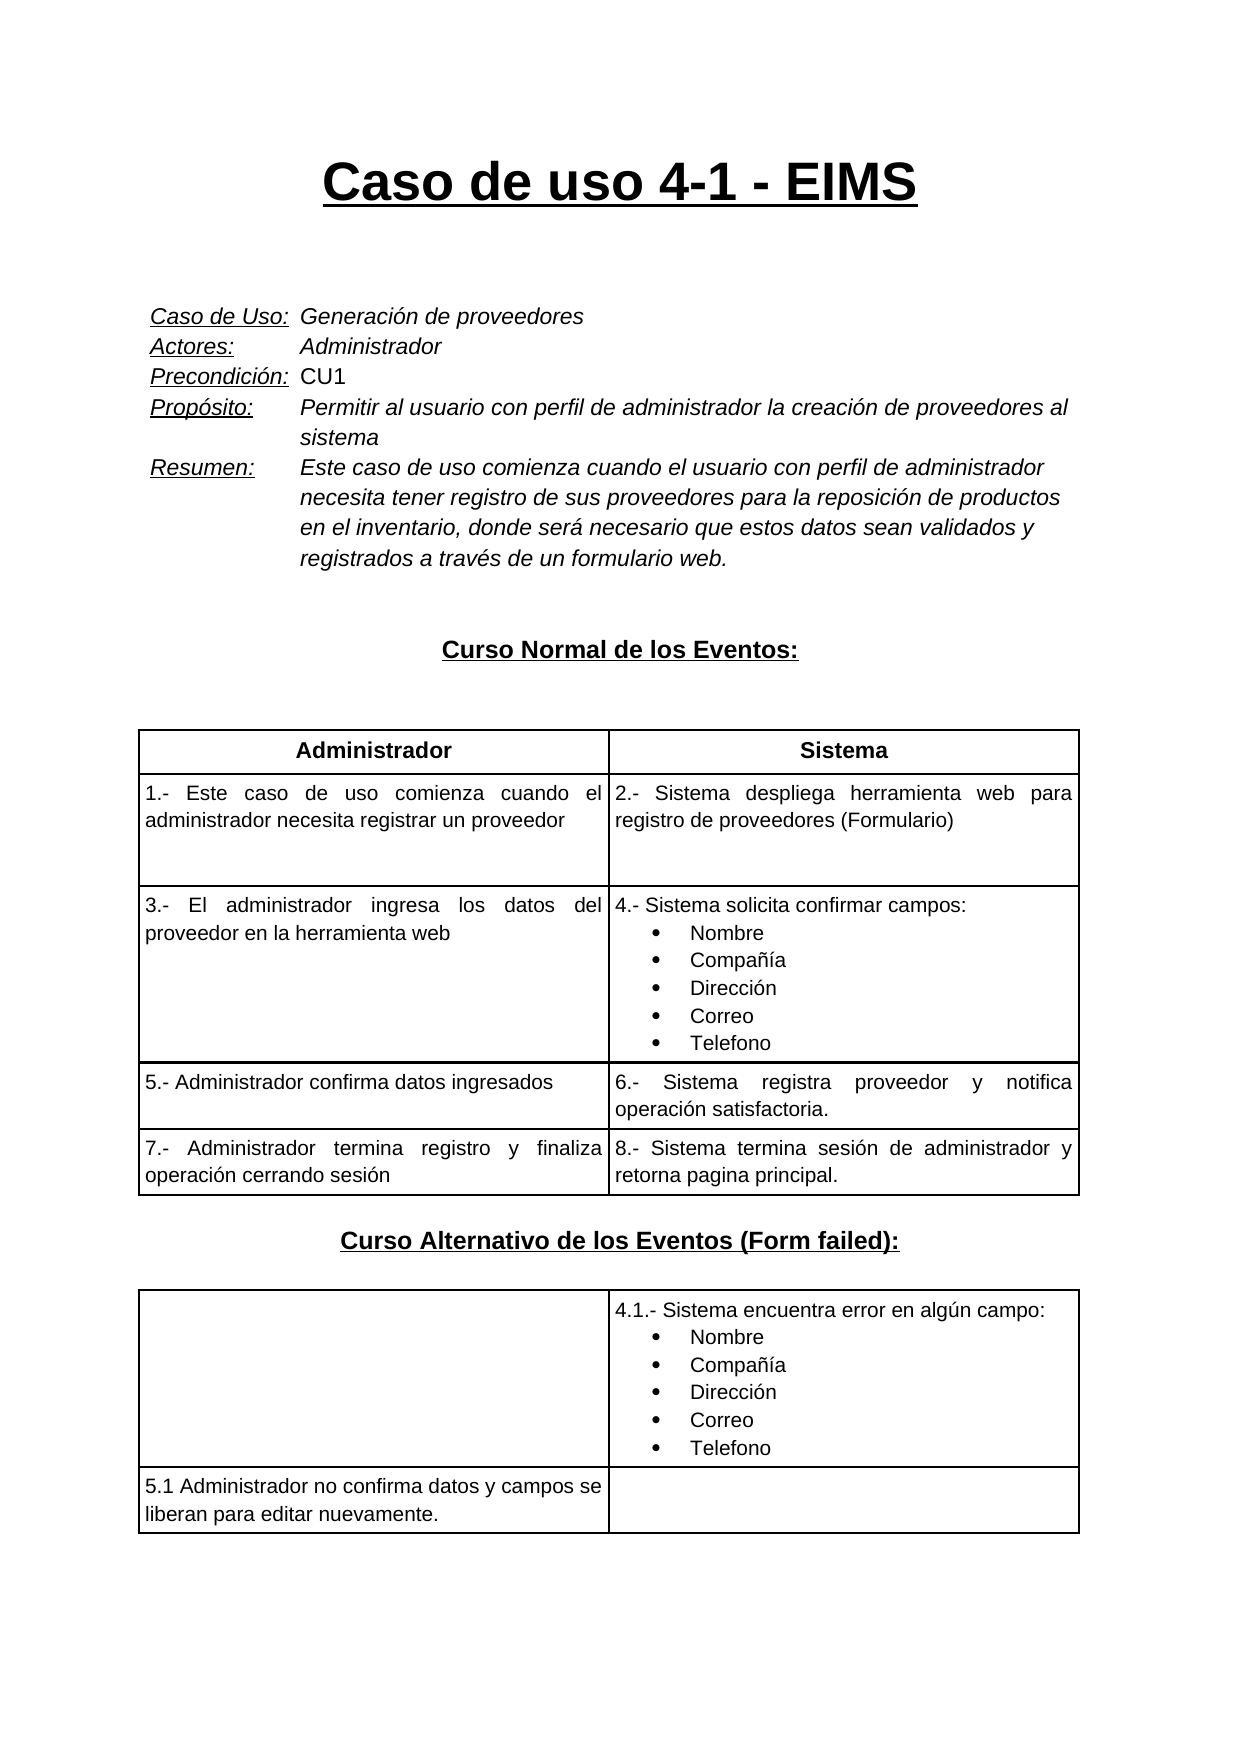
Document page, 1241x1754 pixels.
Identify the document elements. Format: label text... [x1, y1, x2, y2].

text Propósito: Permitir al usuario con perfil de administrador la creación de proveedores al sistema [150, 393, 1090, 450]
table_cell 5.- Administrador confirma datos ingresados [140, 1064, 608, 1127]
text Resumen: Este caso de uso comienza cuando el usuario con perfil de administrador necesita tener registro de sus proveedores para la reposición de productos en el inventario, donde será necesario que estos datos sean validados y registrados a través de un formulario web. [150, 454, 1090, 571]
text Precondición: CU1 [150, 363, 1090, 390]
table_cell [610, 1468, 1078, 1532]
table_header Sistema [610, 731, 1078, 772]
table_cell 8.- Sistema termina sesión de administrador y retorna pagina principal. [610, 1130, 1078, 1193]
table_header [140, 1291, 608, 1466]
title Caso de uso 4-1 - EIMS [150, 150, 1090, 212]
text Curso Normal de los Eventos: [150, 635, 1090, 664]
table_cell 2.- Sistema despliega herramienta web para registro de proveedores (Formulario) [610, 775, 1078, 885]
text Caso de Uso: Generación de proveedores [150, 303, 1090, 329]
table_cell 5.1 Administrador no confirma datos y campos se liberan para editar nuevamente. [140, 1468, 608, 1532]
table_header Administrador [140, 731, 608, 772]
table_header 4.1.- Sistema encuentra error en algún campo: Nombre Compañía Dirección Correo Telefono [610, 1291, 1078, 1466]
table_cell 7.- Administrador termina registro y finaliza operación cerrando sesión [140, 1130, 608, 1193]
table_cell 1.- Este caso de uso comienza cuando el administrador necesita registrar un proveedor [140, 775, 608, 885]
table_cell 6.- Sistema registra proveedor y notifica operación satisfactoria. [610, 1064, 1078, 1127]
table_cell 3.- El administrador ingresa los datos del proveedor en la herramienta web [140, 887, 608, 1061]
text Actores: Administrador [150, 333, 1090, 359]
text Curso Alternativo de los Eventos (Form failed): [150, 1226, 1090, 1254]
table_cell 4.- Sistema solicita confirmar campos: Nombre Compañía Dirección Correo Telefono [610, 887, 1078, 1061]
